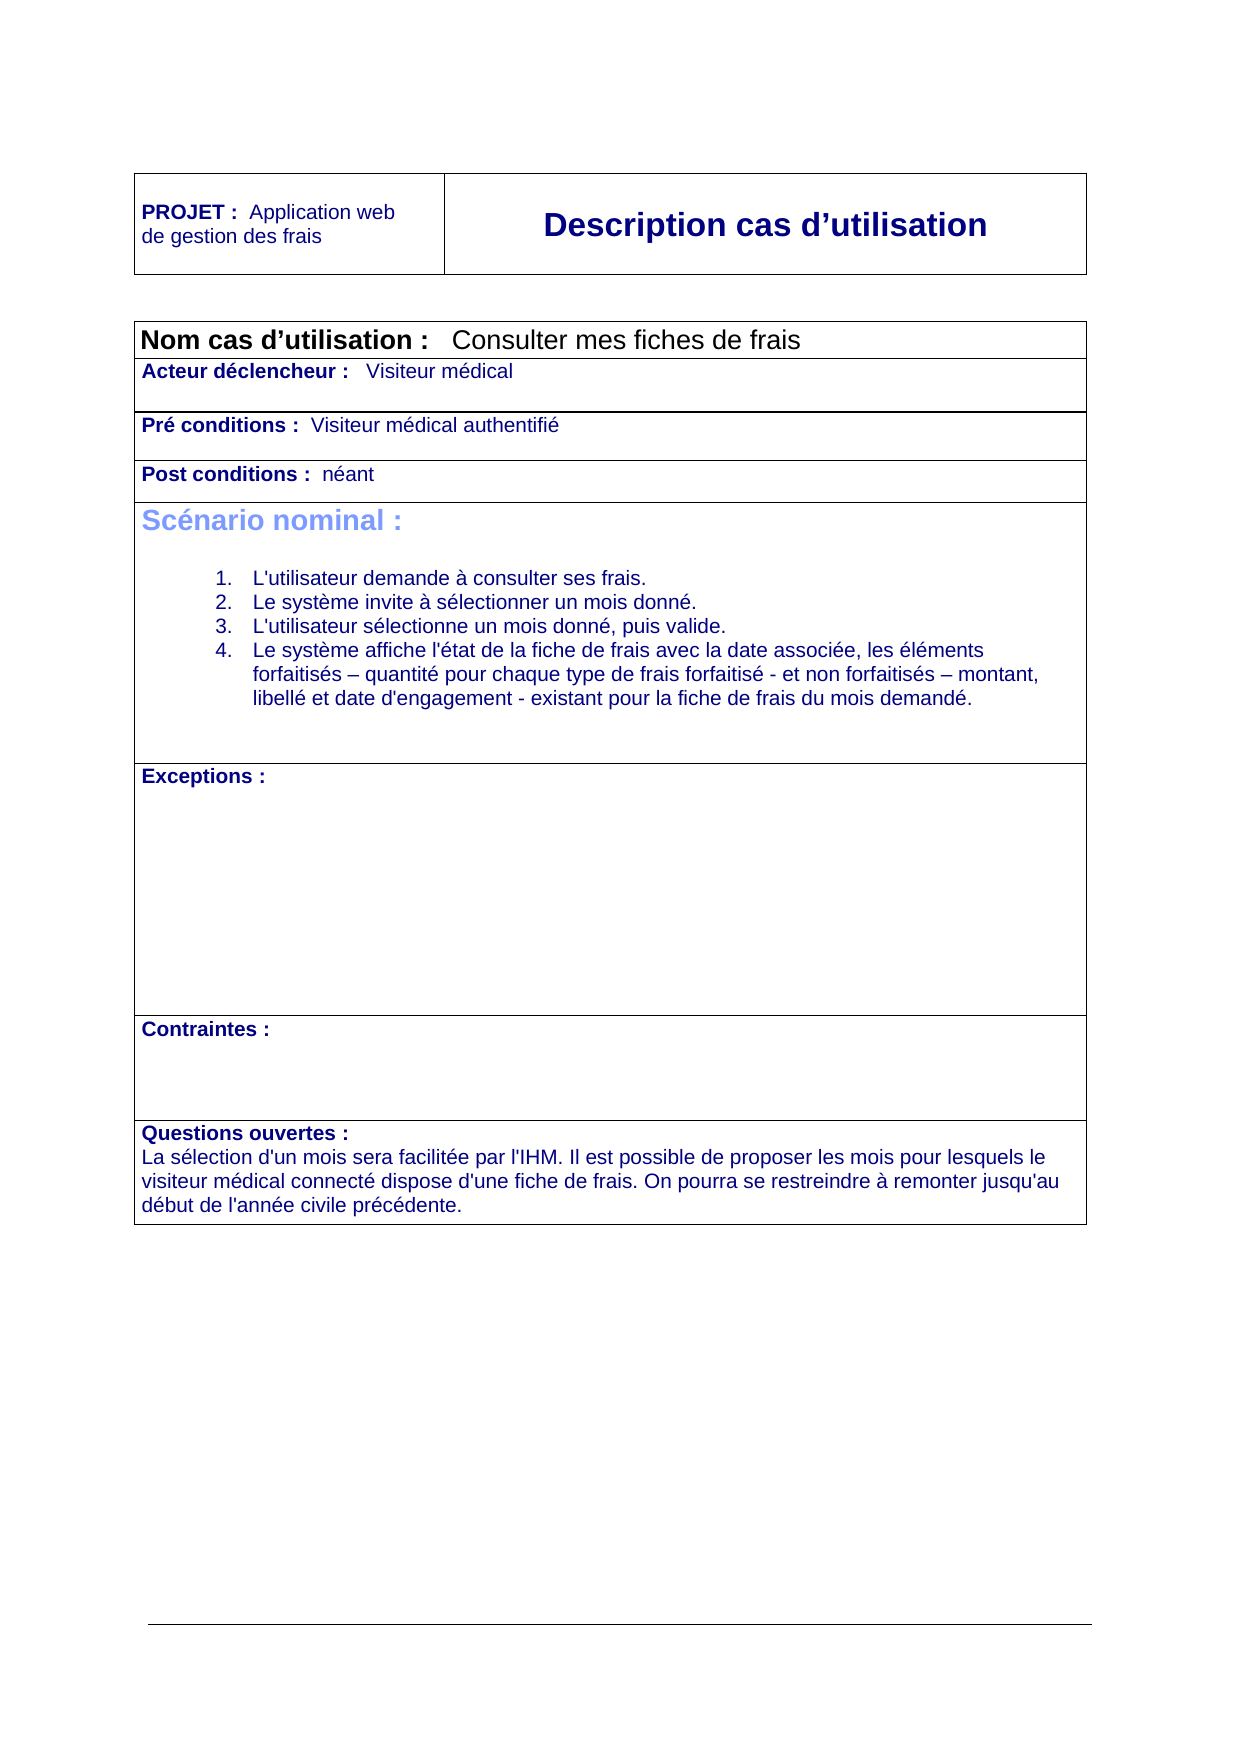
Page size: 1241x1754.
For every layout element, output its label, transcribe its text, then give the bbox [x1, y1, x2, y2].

table_cell Pré conditions : Visiteur médical authentifié [135, 413, 1086, 460]
table_cell Exceptions : [135, 764, 1086, 1015]
table_cell [1073, 275, 1077, 321]
table_cell Post conditions : néant [135, 461, 1086, 502]
table_cell Acteur déclencheur : Visiteur médical [135, 359, 1086, 411]
table_cell [134, 275, 1073, 321]
table_cell [1077, 275, 1087, 321]
table_header Description cas d’utilisation [445, 174, 1086, 274]
table_cell Scénario nominal : L'utilisateur demande à consulter ses frais. Le système invite à sélectionner un mois donné. L'utilisateur sélectionne un mois donné, puis valide. Le système affiche l'état de la fiche de frais avec la date associée, les éléments forfaitisés – quantité pour chaque type de frais forfaitisé - et non forfaitisés – montant, libellé et date d'engagement - existant pour la fiche de frais du mois demandé. [135, 503, 1086, 763]
table_cell Questions ouvertes : La sélection d'un mois sera facilitée par l'IHM. Il est possible de proposer les mois pour lesquels le visiteur médical connecté dispose d'une fiche de frais. On pourra se restreindre à remonter jusqu'au début de l'année civile précédente. [135, 1121, 1086, 1224]
table_header PROJET : Application web de gestion des frais [135, 174, 444, 274]
table_cell Nom cas d’utilisation : Consulter mes fiches de frais [135, 322, 1086, 358]
table_cell Contraintes : [135, 1016, 1086, 1120]
